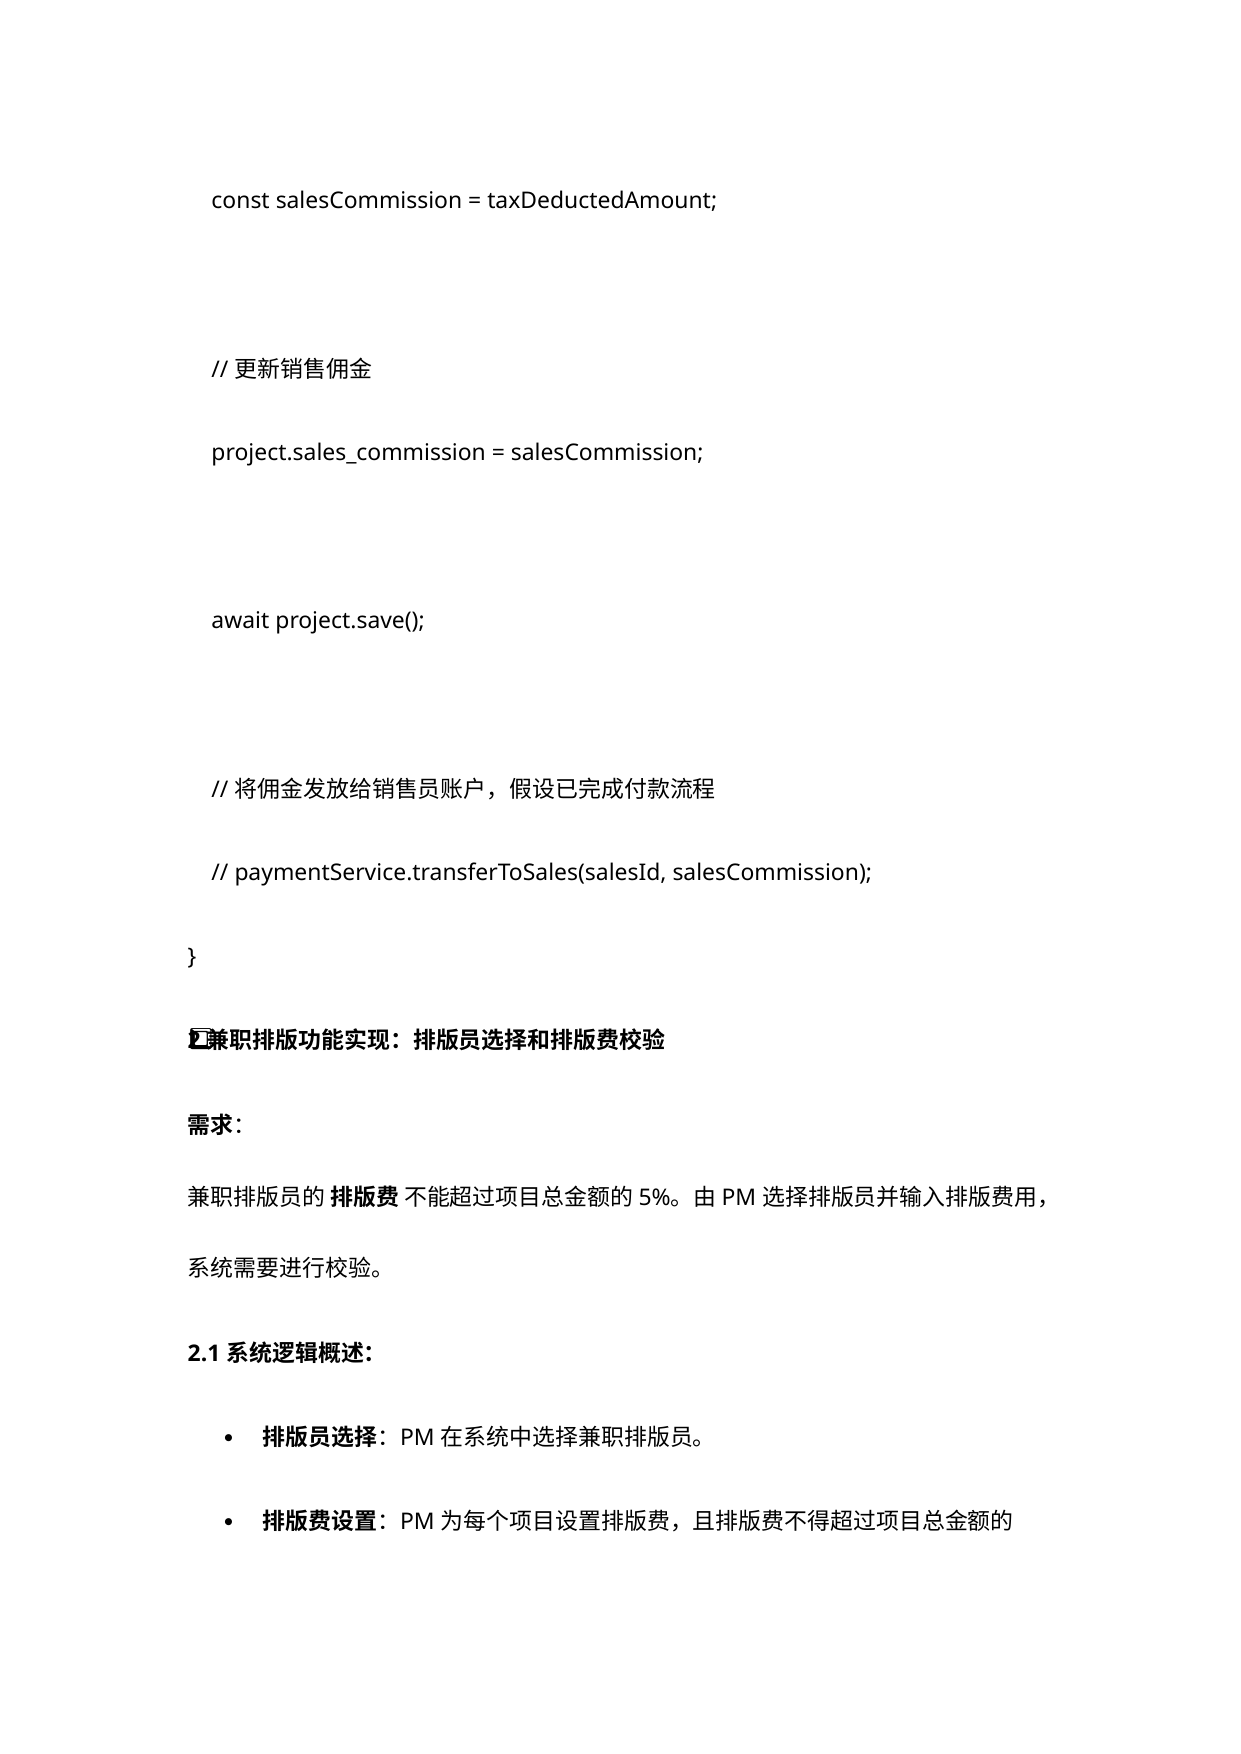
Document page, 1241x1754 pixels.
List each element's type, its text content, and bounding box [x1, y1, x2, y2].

text 2️⃣ 兼职排版功能实现：排版员选择和排版费校验 [187, 997, 1053, 1060]
text 2.1 系统逻辑概述： [187, 1309, 1053, 1372]
text await project.save(); [187, 578, 1053, 640]
text } [187, 913, 1053, 976]
text const salesCommission = taxDeductedAmount; [187, 158, 1053, 221]
list 排版费设置：PM 为每个项目设置排版费，且排版费不得超过项目总金额的 5%。 [225, 1478, 1053, 1540]
text // paymentService.transferToSales(salesId, salesCommission); [187, 830, 1053, 892]
list 排版员选择：PM 在系统中选择兼职排版员。 [225, 1393, 1053, 1456]
text project.sales_commission = salesCommission; [187, 410, 1053, 473]
text // 将佣金发放给销售员账户，假设已完成付款流程 [187, 746, 1053, 808]
text // 更新销售佣金 [187, 326, 1053, 388]
text 需求： 兼职排版员的 排版费 不能超过项目总金额的 5%。由 PM 选择排版员并输入排版费用，系统需要进行校验。 [187, 1082, 1053, 1288]
